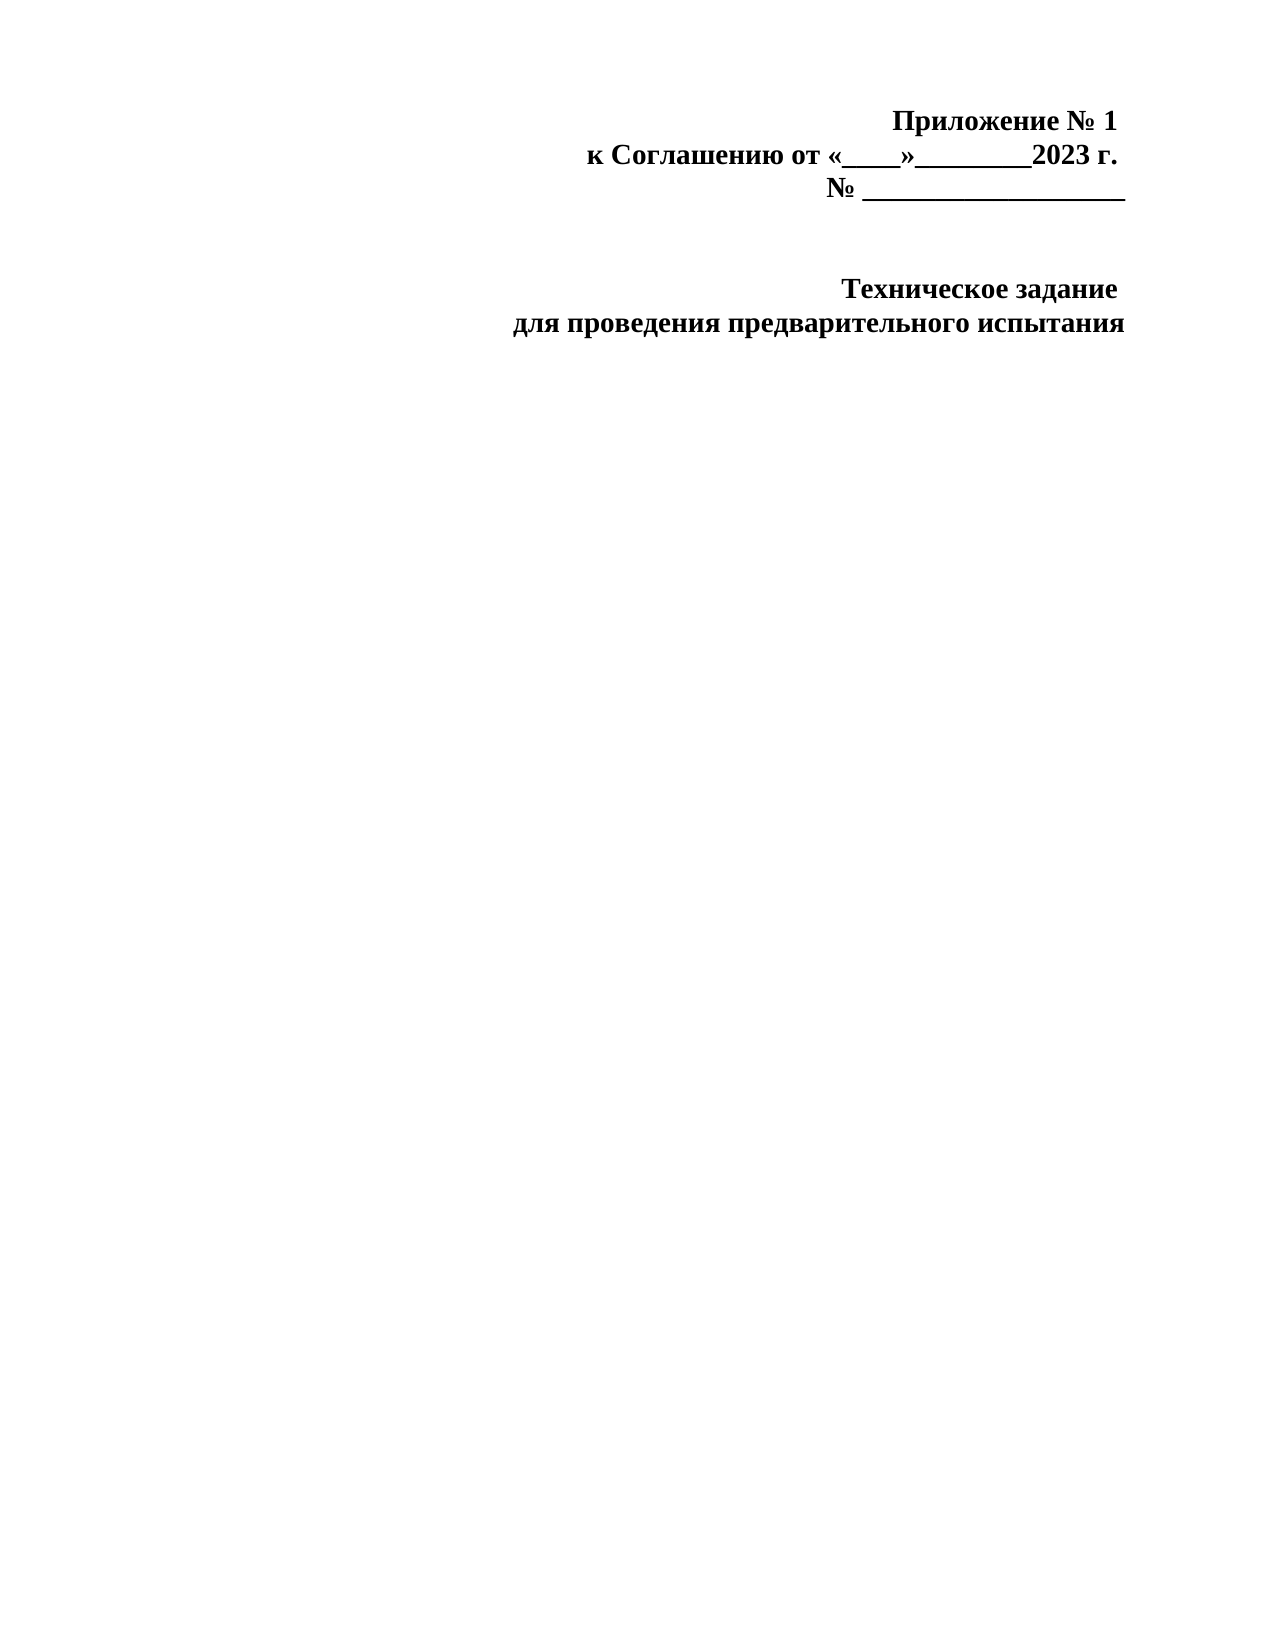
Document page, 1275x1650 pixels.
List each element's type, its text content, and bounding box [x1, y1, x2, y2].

text Приложение № 1 к Соглашению от «____»________2023 г. № __________________ Техническое задание для проведения предварительного испытания [150, 103, 1125, 338]
